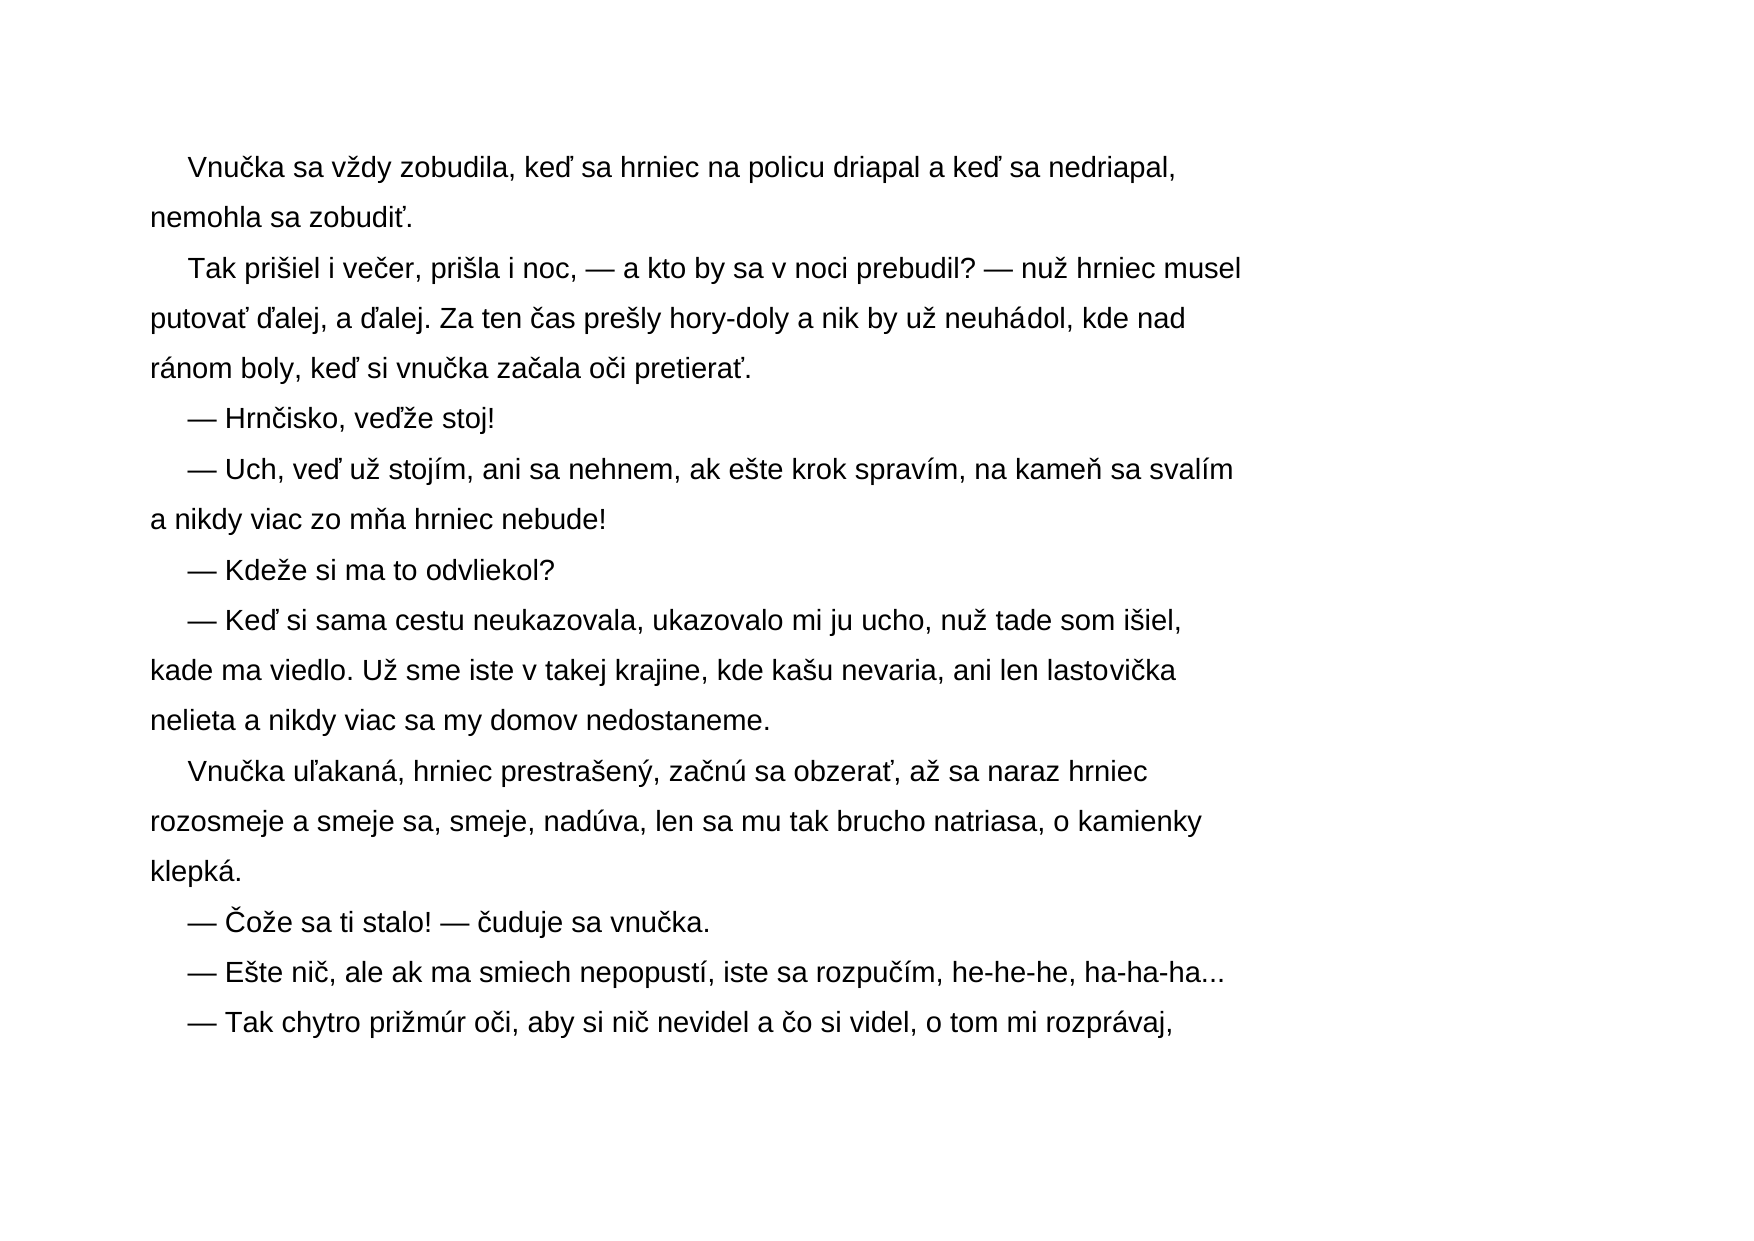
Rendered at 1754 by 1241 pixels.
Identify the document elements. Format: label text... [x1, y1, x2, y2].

text — Čože sa ti stalo! — čuduje sa vnučka. [150, 905, 1243, 938]
text — Tak chytro prižmúr oči, aby si nič nevidel a čo si videl, o tom mi rozprávaj, [150, 1005, 1243, 1039]
text Vnučka uľakaná, hrniec prestrašený, začnú sa obzerať, až sa naraz hrniec rozosmeje a smeje sa, smeje, nadúva, len sa mu tak brucho natriasa, o ka­mienky klepká. [150, 754, 1243, 888]
text — Ešte nič, ale ak ma smiech nepopustí, iste sa rozpučím, he-he-he, ha-ha-ha... [150, 955, 1243, 988]
text Tak prišiel i večer, prišla i noc, — a kto by sa v noci prebudil? — nuž hrniec musel putovať ďalej, a ďalej. Za ten čas prešly hory-doly a nik by už neuhá­dol, kde nad ránom boly, keď si vnučka začala oči pretierať. [150, 251, 1243, 385]
text Vnučka sa vždy zobudila, keď sa hrniec na poli­cu driapal a keď sa nedriapal, nemohla sa zobudiť. [150, 150, 1243, 234]
text — Uch, veď už stojím, ani sa nehnem, ak ešte krok spravím, na kameň sa svalím a nikdy viac zo mňa hrniec nebude! [150, 452, 1243, 536]
text — Kdeže si ma to odvliekol? [150, 552, 1243, 586]
text — Keď si sama cestu neukazovala, ukazovalo mi ju ucho, nuž tade som išiel, kade ma viedlo. Už sme iste v takej krajine, kde kašu nevaria, ani len lasto­vička nelieta a nikdy viac sa my domov nedosta­neme. [150, 603, 1243, 737]
text — Hrnčisko, veďže stoj! [150, 402, 1243, 435]
